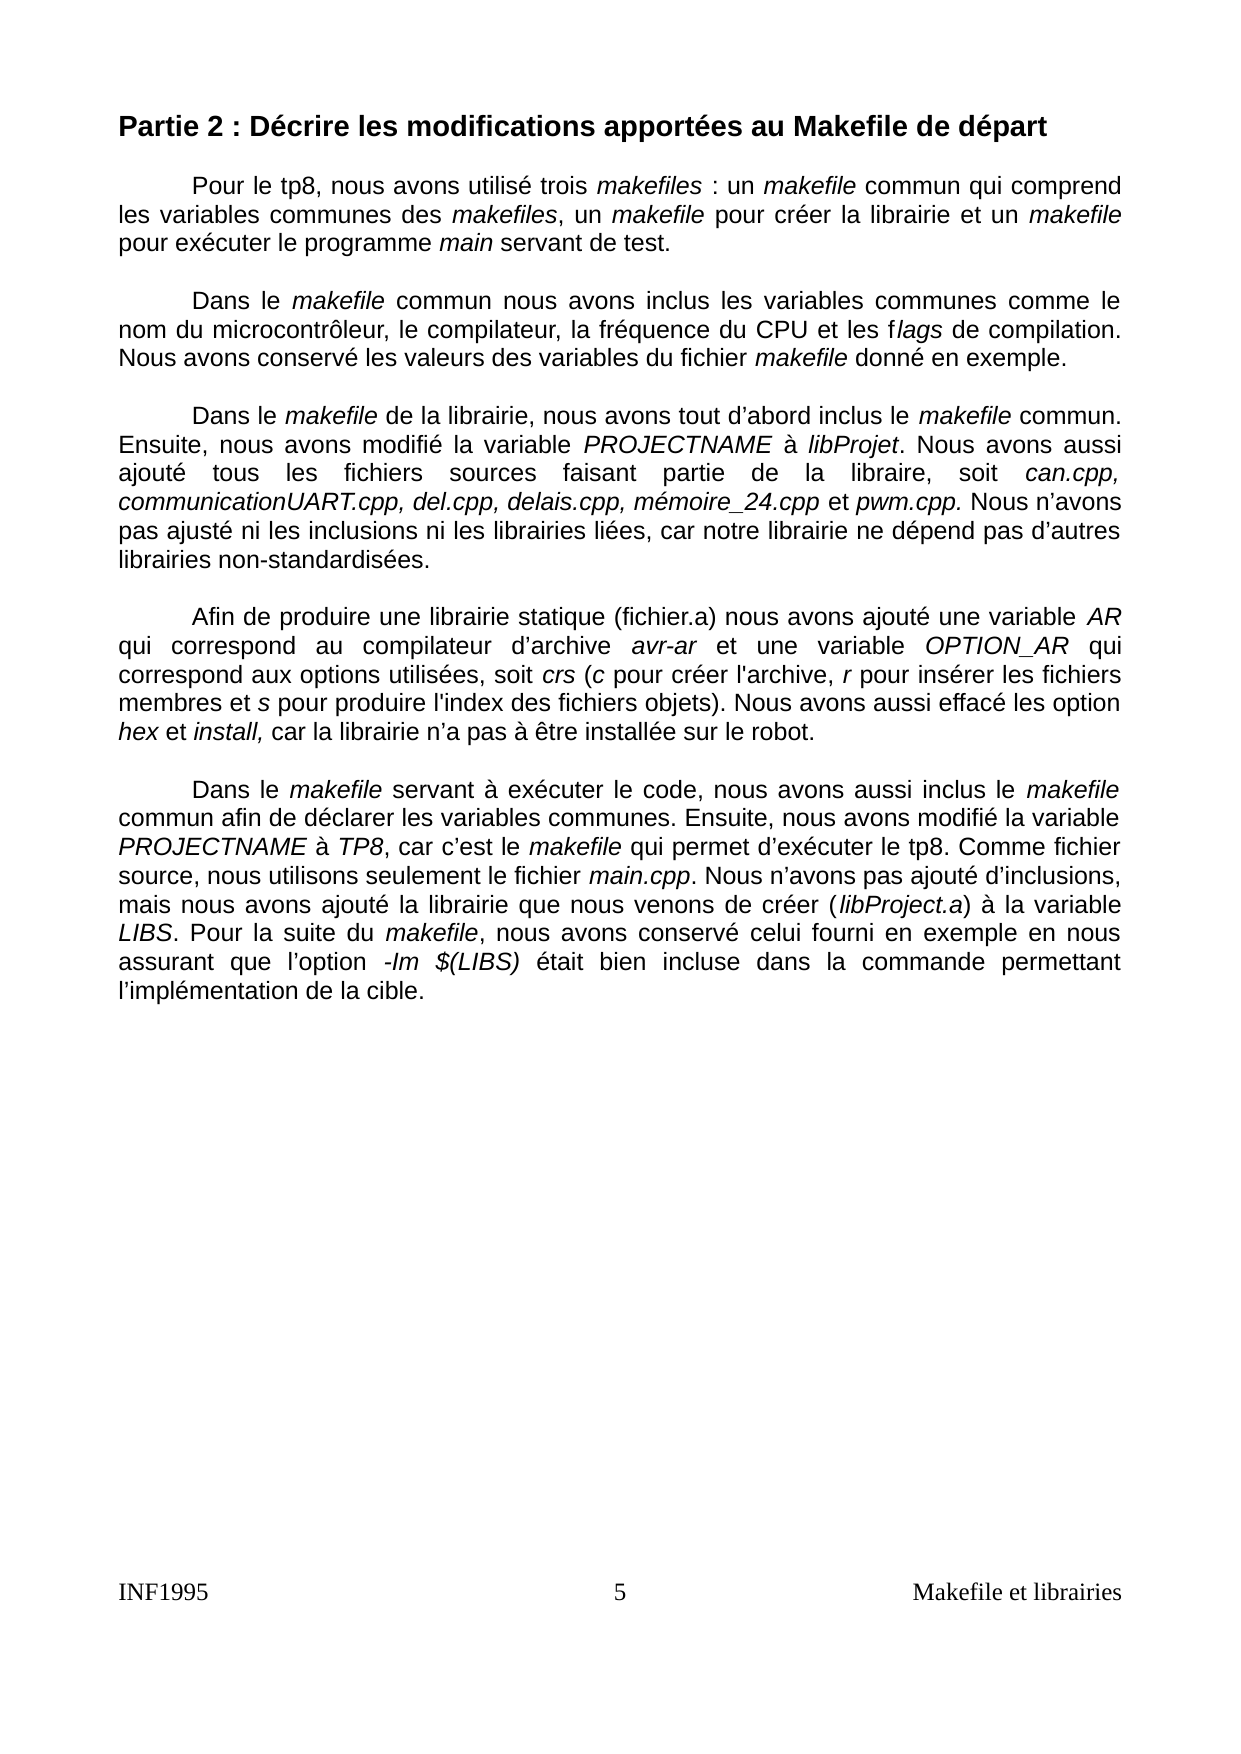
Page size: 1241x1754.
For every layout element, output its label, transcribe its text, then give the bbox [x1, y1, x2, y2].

text Dans le makefile commun nous avons inclus les variables communes comme le nom du microcontrôleur, le compilateur, la fréquence du CPU et les flags de compilation. Nous avons conservé les valeurs des variables du fichier makefile donné en exemple. [118, 286, 1122, 372]
text Dans le makefile de la librairie, nous avons tout d’abord inclus le makefile commun. Ensuite, nous avons modifié la variable PROJECTNAME à libProjet. Nous avons aussi ajouté tous les fichiers sources faisant partie de la libraire, soit can.cpp, communicationUART.cpp, del.cpp, delais.cpp, mémoire_24.cpp et pwm.cpp. Nous n’avons pas ajusté ni les inclusions ni les librairies liées, car notre librairie ne dépend pas d’autres librairies non-standardisées. [118, 401, 1122, 573]
text Afin de produire une librairie statique (fichier.a) nous avons ajouté une variable AR qui correspond au compilateur d’archive avr-ar et une variable OPTION_AR qui correspond aux options utilisées, soit crs (c pour créer l'archive, r pour insérer les fichiers membres et s pour produire l'index des fichiers objets). Nous avons aussi effacé les option hex et install, car la librairie n’a pas à être installée sur le robot. [118, 602, 1122, 746]
text Pour le tp8, nous avons utilisé trois makefiles : un makefile commun qui comprend les variables communes des makefiles, un makefile pour créer la librairie et un makefile pour exécuter le programme main servant de test. [118, 171, 1122, 257]
text Partie 2 : Décrire les modifications apportées au Makefile de départ [118, 108, 1122, 142]
text Dans le makefile servant à exécuter le code, nous avons aussi inclus le makefile commun afin de déclarer les variables communes. Ensuite, nous avons modifié la variable PROJECTNAME à TP8, car c’est le makefile qui permet d’exécuter le tp8. Comme fichier source, nous utilisons seulement le fichier main.cpp. Nous n’avons pas ajouté d’inclusions, mais nous avons ajouté la librairie que nous venons de créer (libProject.a) à la variable LIBS. Pour la suite du makefile, nous avons conservé celui fourni en exemple en nous assurant que l’option -Im $(LIBS) était bien incluse dans la commande permettant l’implémentation de la cible. [118, 774, 1122, 1004]
